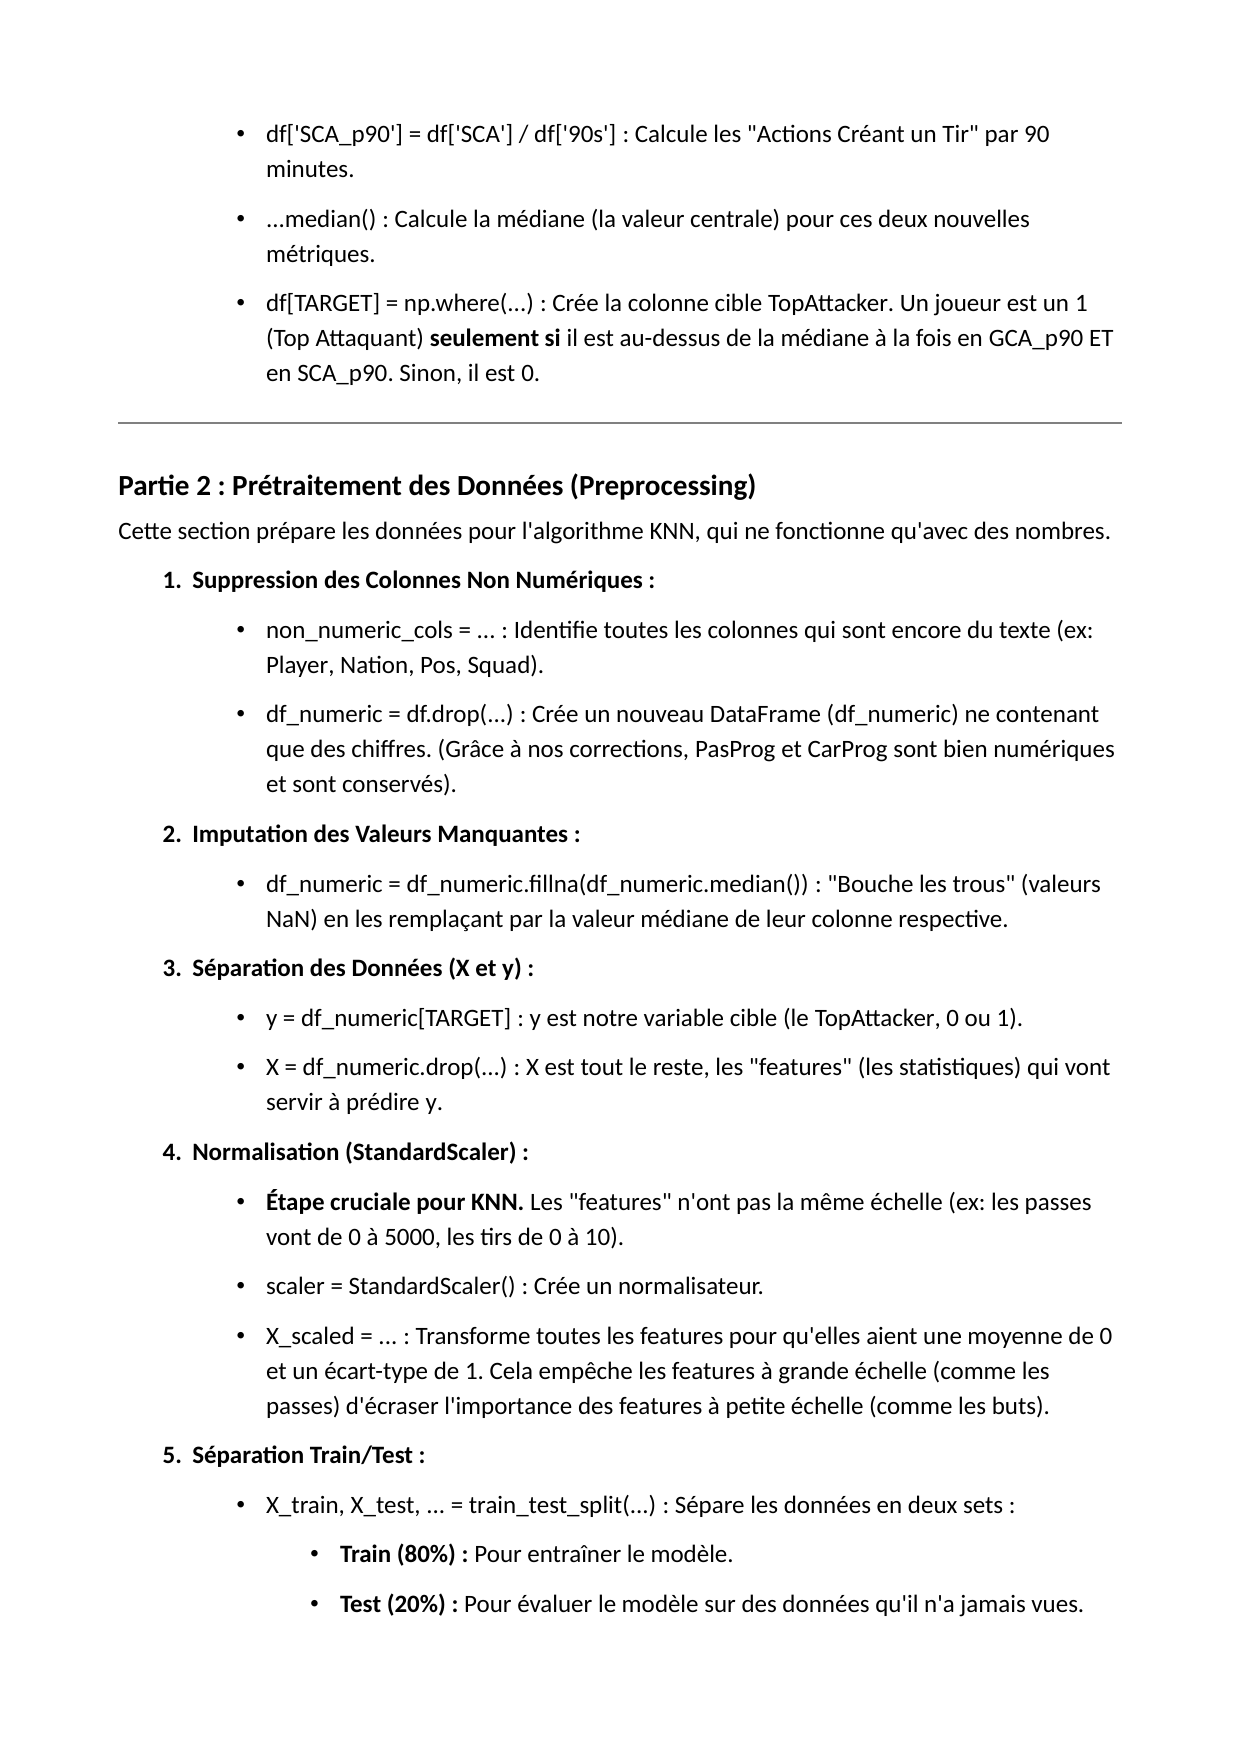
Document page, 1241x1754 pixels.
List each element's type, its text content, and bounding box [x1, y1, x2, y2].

list Suppression des Colonnes Non Numériques : [162, 564, 1122, 595]
list X_train, X_test, ... = train_test_split(...) : Sépare les données en deux sets : [236, 1489, 1122, 1519]
list Séparation Train/Test : [162, 1439, 1122, 1470]
list df[TARGET] = np.where(...) : Crée la colonne cible TopAttacker. Un joueur est un 1 (Top Attaquant) seulement si il est au-dessus de la médiane à la fois en GCA_p90 ET en SCA_p90. Sinon, il est 0. [236, 287, 1122, 388]
list Test (20%) : Pour évaluer le modèle sur des données qu'il n'a jamais vues. [310, 1588, 1122, 1619]
subtitle Partie 2 : Prétraitement des Données (Preprocessing) [118, 467, 1122, 502]
list df['SCA_p90'] = df['SCA'] / df['90s'] : Calcule les "Actions Créant un Tir" par 90 minutes. [236, 118, 1122, 184]
list X = df_numeric.drop(...) : X est tout le reste, les "features" (les statistiques) qui vont servir à prédire y. [236, 1051, 1122, 1117]
list ...median() : Calcule la médiane (la valeur centrale) pour ces deux nouvelles métriques. [236, 203, 1122, 268]
text Cette section prépare les données pour l'algorithme KNN, qui ne fonctionne qu'avec des nombres. [118, 515, 1122, 545]
list X_scaled = ... : Transforme toutes les features pour qu'elles aient une moyenne de 0 et un écart-type de 1. Cela empêche les features à grande échelle (comme les passes) d'écraser l'importance des features à petite échelle (comme les buts). [236, 1320, 1122, 1420]
list scaler = StandardScaler() : Crée un normalisateur. [236, 1270, 1122, 1301]
list Imputation des Valeurs Manquantes : [162, 818, 1122, 849]
list y = df_numeric[TARGET] : y est notre variable cible (le TopAttacker, 0 ou 1). [236, 1002, 1122, 1032]
list non_numeric_cols = ... : Identifie toutes les colonnes qui sont encore du texte (ex: Player, Nation, Pos, Squad). [236, 614, 1122, 679]
list Train (80%) : Pour entraîner le modèle. [310, 1538, 1122, 1569]
list Étape cruciale pour KNN. Les "features" n'ont pas la même échelle (ex: les passes vont de 0 à 5000, les tirs de 0 à 10). [236, 1186, 1122, 1251]
list Normalisation (StandardScaler) : [162, 1136, 1122, 1167]
list df_numeric = df.drop(...) : Crée un nouveau DataFrame (df_numeric) ne contenant que des chiffres. (Grâce à nos corrections, PasProg et CarProg sont bien numériques et sont conservés). [236, 698, 1122, 799]
list df_numeric = df_numeric.fillna(df_numeric.median()) : "Bouche les trous" (valeurs NaN) en les remplaçant par la valeur médiane de leur colonne respective. [236, 868, 1122, 933]
list Séparation des Données (X et y) : [162, 952, 1122, 983]
